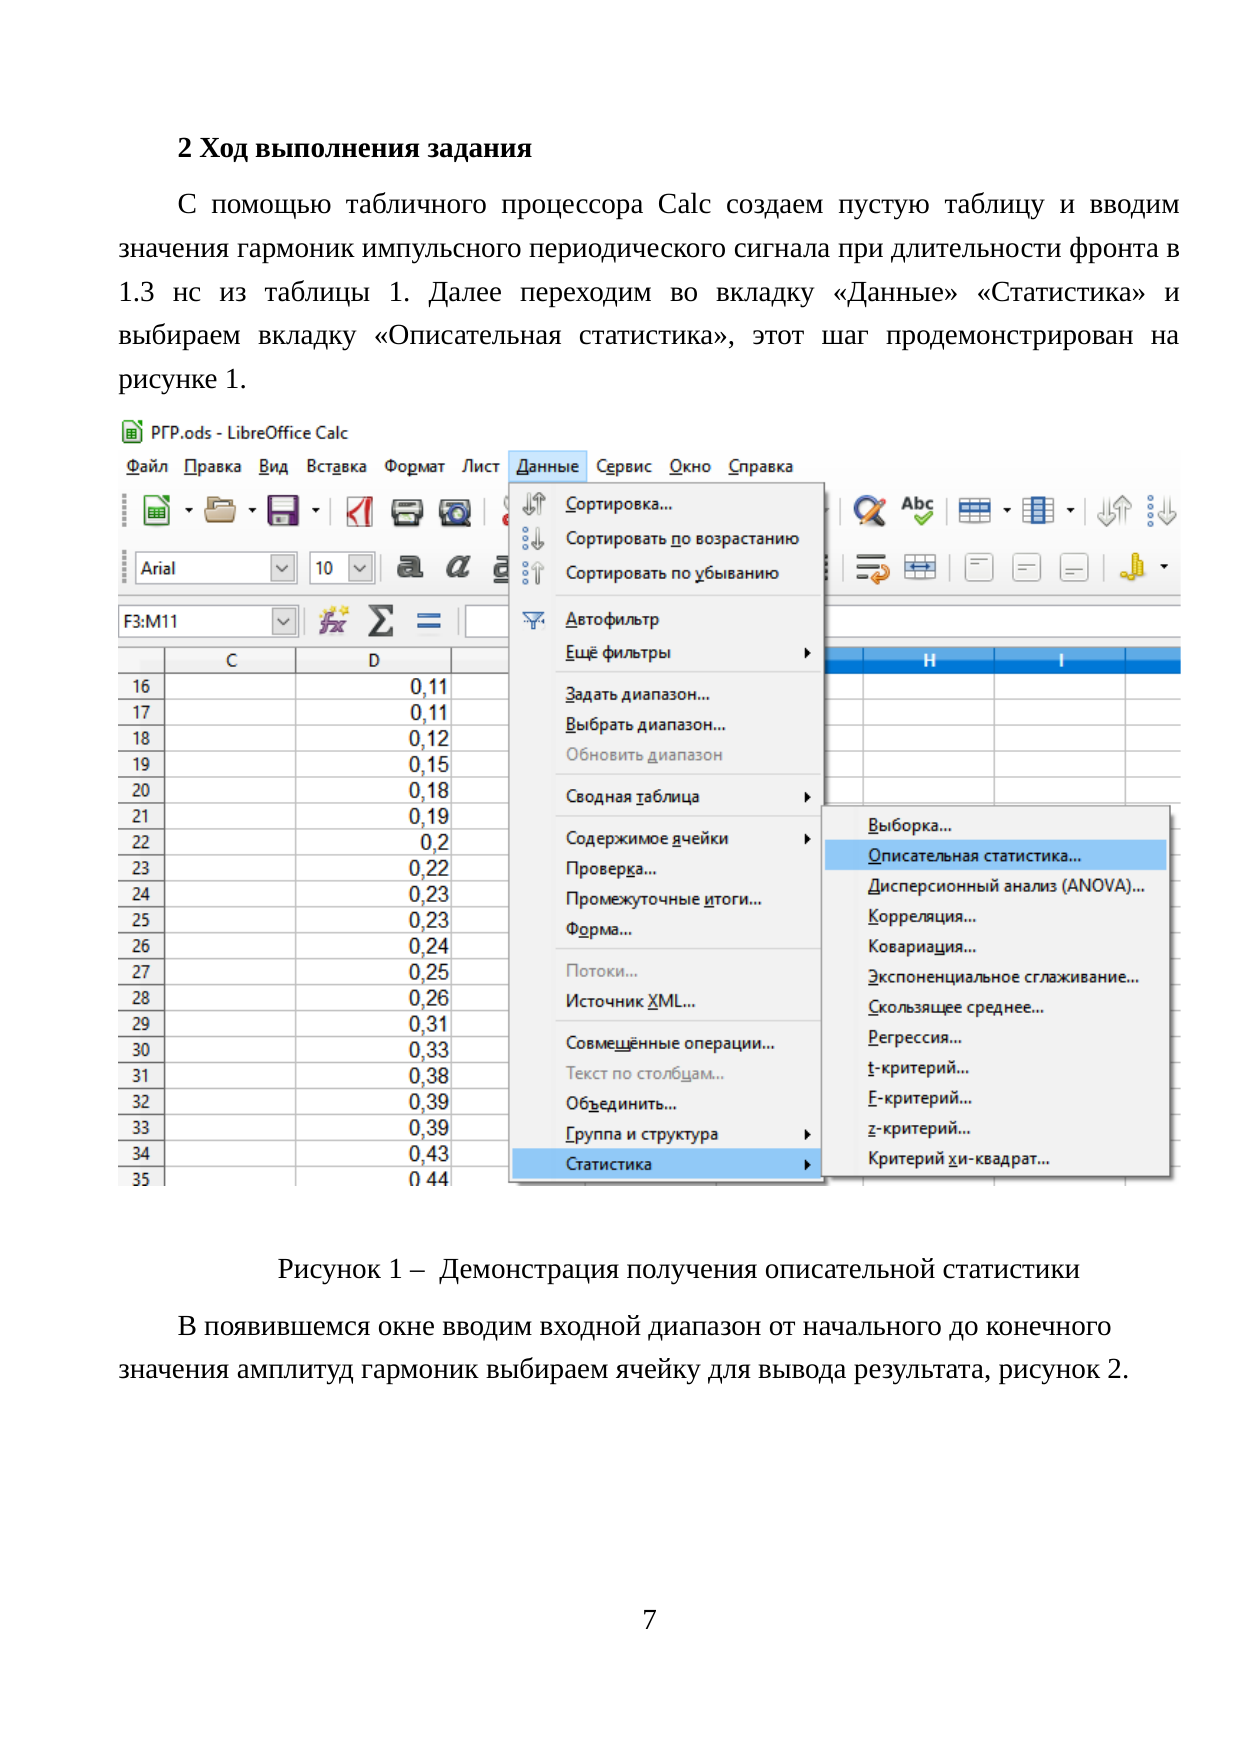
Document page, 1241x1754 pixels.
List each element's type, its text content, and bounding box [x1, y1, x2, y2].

text С помощью табличного процессора Calc создаем пустую таблицу и вводим значения гармоник импульсного периодического сигнала при длительности фронта в 1.3 нс из таблицы 1. Далее переходим во вкладку «Данные» «Статистика» и выбираем вкладку «Описательная статистика», этот шаг продемонстрирован на рисунке 1. [118, 187, 1181, 394]
text 2 Ход выполнения задания [118, 131, 1181, 164]
text В появившемся окне вводим входной диапазон от начального до конечного значения амплитуд гармоник выбираем ячейку для вывода результата, рисунок 2. [118, 1308, 1181, 1385]
text Рисунок 1 – Демонстрация получения описательной статистики [118, 1252, 1181, 1285]
picture [118, 416, 1181, 1186]
